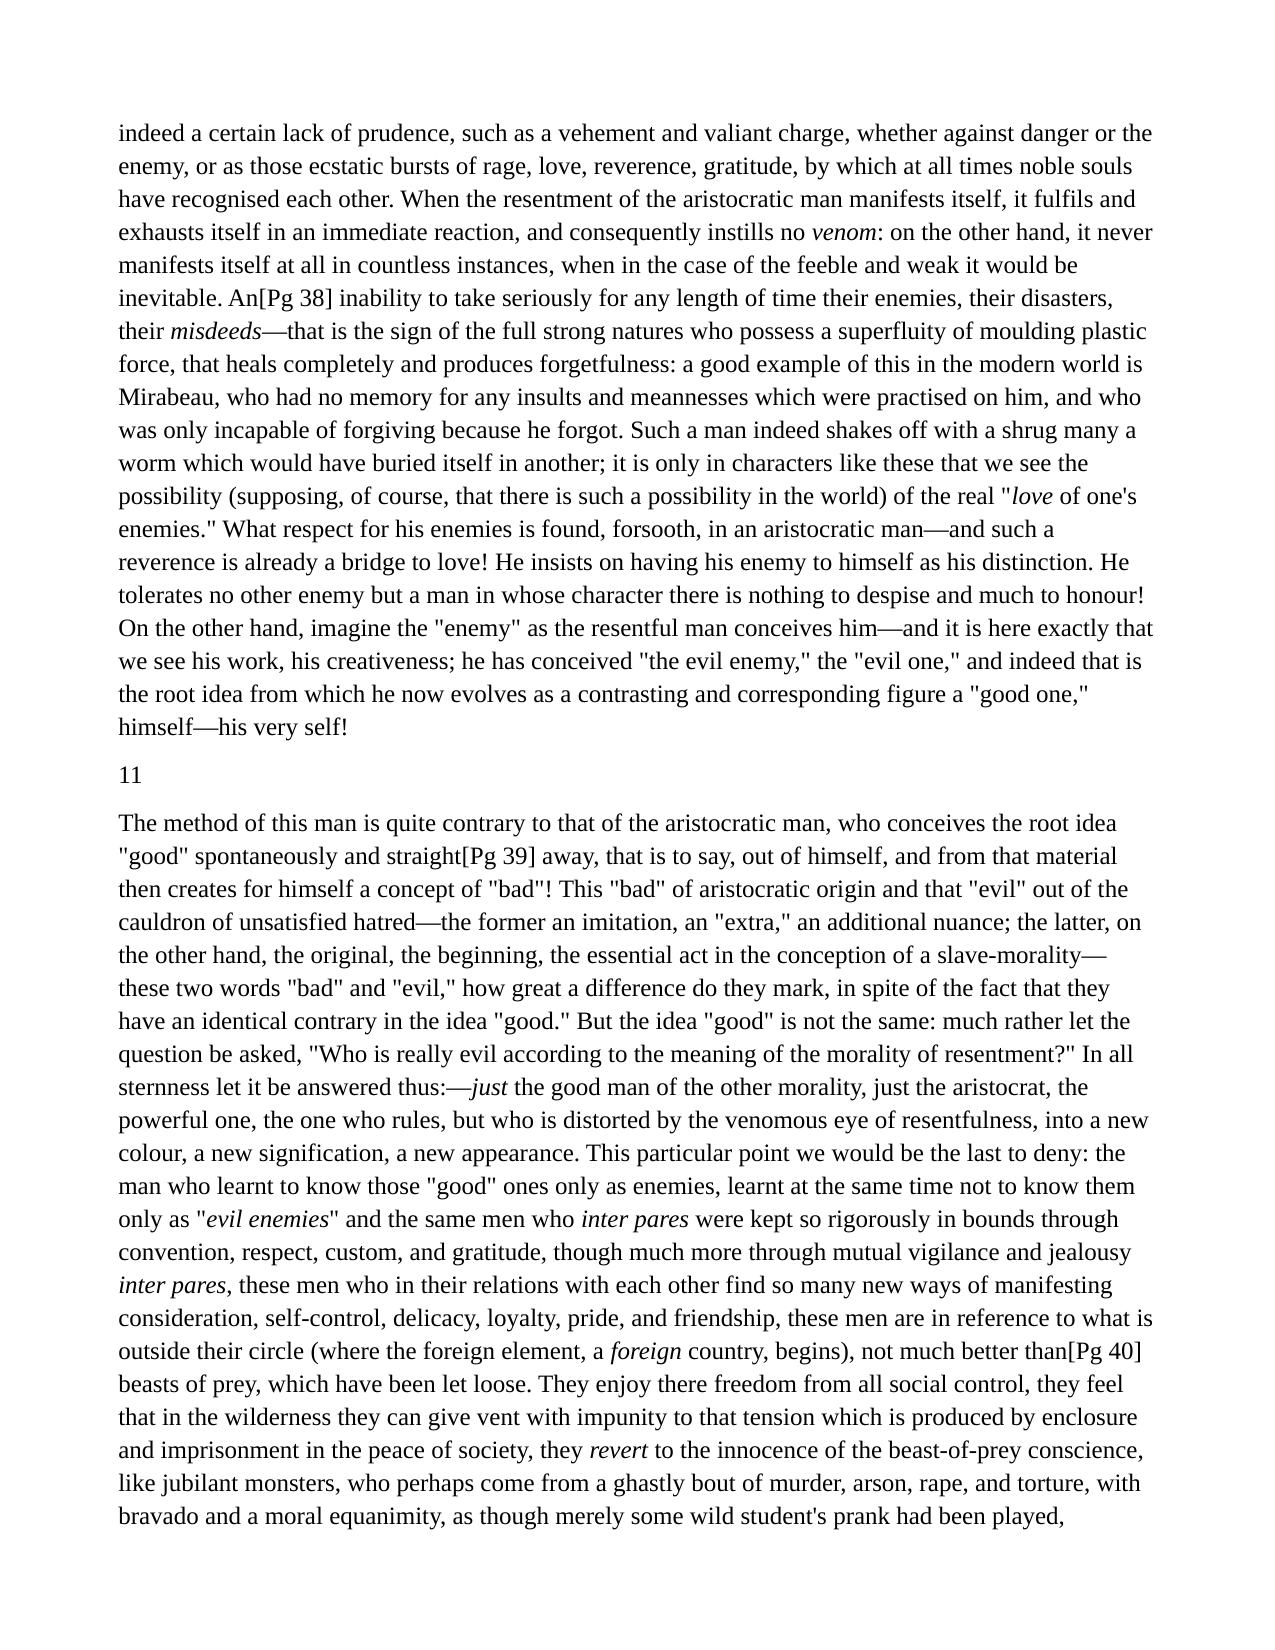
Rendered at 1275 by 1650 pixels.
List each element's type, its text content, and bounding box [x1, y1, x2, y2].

text The method of this man is quite contrary to that of the aristocratic man, who conceives the root idea "good" spontaneously and straight[Pg 39] away, that is to say, out of himself, and from that material then creates for himself a concept of "bad"! This "bad" of aristocratic origin and that "evil" out of the cauldron of unsatisfied hatred—the former an imitation, an "extra," an additional nuance; the latter, on the other hand, the original, the beginning, the essential act in the conception of a slave-morality—these two words "bad" and "evil," how great a difference do they mark, in spite of the fact that they have an identical contrary in the idea "good." But the idea "good" is not the same: much rather let the question be asked, "Who is really evil according to the meaning of the morality of resentment?" In all sternness let it be answered thus:—just the good man of the other morality, just the aristocrat, the powerful one, the one who rules, but who is distorted by the venomous eye of resentfulness, into a new colour, a new signification, a new appearance. This particular point we would be the last to deny: the man who learnt to know those "good" ones only as enemies, learnt at the same time not to know them only as "evil enemies" and the same men who inter pares were kept so rigorously in bounds through convention, respect, custom, and gratitude, though much more through mutual vigilance and jealousy inter pares, these men who in their relations with each other find so many new ways of manifesting consideration, self-control, delicacy, loyalty, pride, and friendship, these men are in reference to what is outside their circle (where the foreign element, a foreign country, begins), not much better than[Pg 40] beasts of prey, which have been let loose. They enjoy there freedom from all social control, they feel that in the wilderness they can give vent with impunity to that tension which is produced by enclosure and imprisonment in the peace of society, they revert to the innocence of the beast-of-prey conscience, like jubilant monsters, who perhaps come from a ghastly bout of murder, arson, rape, and torture, with bravado and a moral equanimity, as though merely some wild student's prank had been played, [118, 808, 1157, 1530]
text 11 [118, 760, 1157, 789]
text indeed a certain lack of prudence, such as a vehement and valiant charge, whether against danger or the enemy, or as those ecstatic bursts of rage, love, reverence, gratitude, by which at all times noble souls have recognised each other. When the resentment of the aristocratic man manifests itself, it fulfils and exhausts itself in an immediate reaction, and consequently instills no venom: on the other hand, it never manifests itself at all in countless instances, when in the case of the feeble and weak it would be inevitable. An[Pg 38] inability to take seriously for any length of time their enemies, their disasters, their misdeeds—that is the sign of the full strong natures who possess a superfluity of moulding plastic force, that heals completely and produces forgetfulness: a good example of this in the modern world is Mirabeau, who had no memory for any insults and meannesses which were practised on him, and who was only incapable of forgiving because he forgot. Such a man indeed shakes off with a shrug many a worm which would have buried itself in another; it is only in characters like these that we see the possibility (supposing, of course, that there is such a possibility in the world) of the real "love of one's enemies." What respect for his enemies is found, forsooth, in an aristocratic man—and such a reverence is already a bridge to love! He insists on having his enemy to himself as his distinction. He tolerates no other enemy but a man in whose character there is nothing to despise and much to honour! On the other hand, imagine the "enemy" as the resentful man conceives him—and it is here exactly that we see his work, his creativeness; he has conceived "the evil enemy," the "evil one," and indeed that is the root idea from which he now evolves as a contrasting and corresponding figure a "good one," himself—his very self! [118, 118, 1157, 741]
